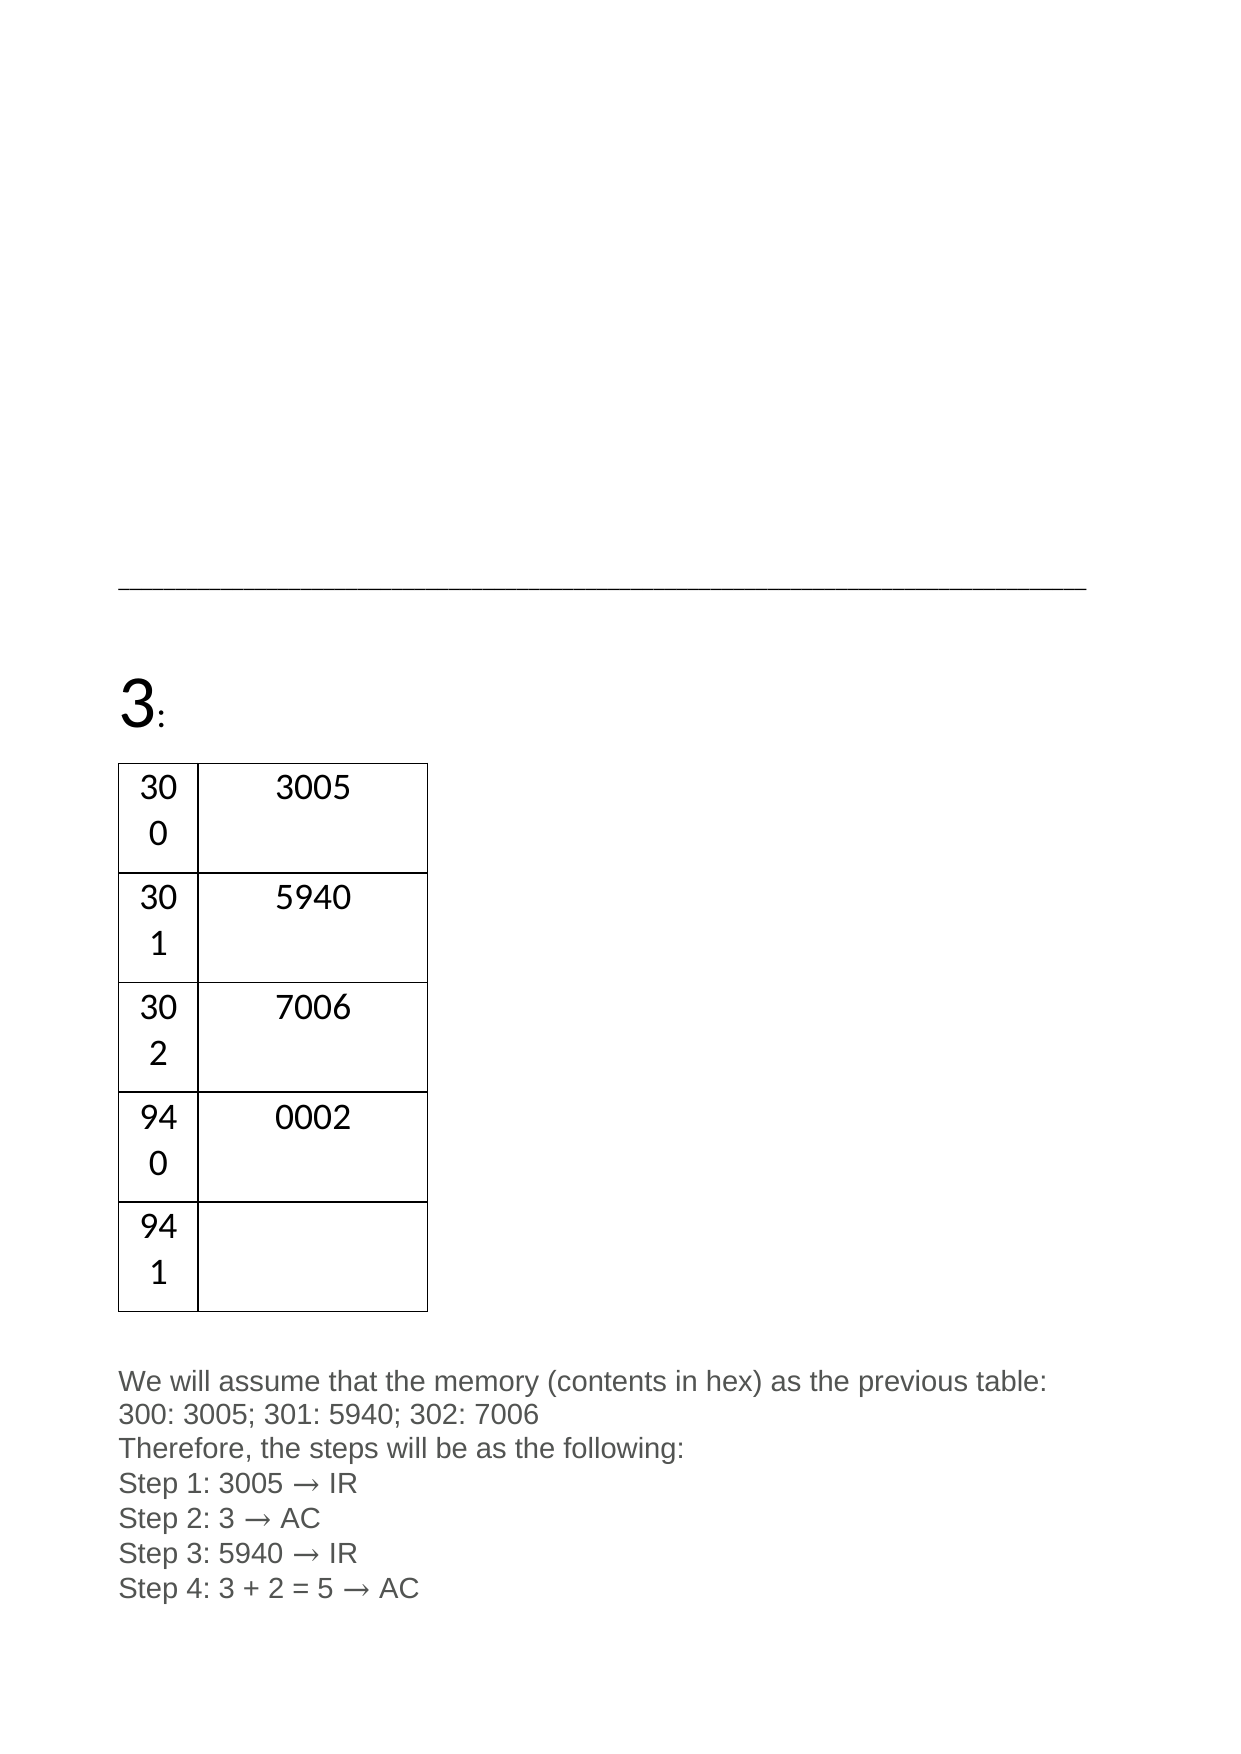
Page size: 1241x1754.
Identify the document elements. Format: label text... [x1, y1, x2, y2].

table_cell [199, 1203, 427, 1311]
text We will assume that the memory (contents in hex) as the previous table: 300: 3005; 301: 5940; 302: 7006 Therefore, the steps will be as the following: Step 1: 3005 → IR Step 2: 3 → AC Step 3: 5940 → IR Step 4: 3 + 2 = 5 → AC [118, 1364, 1122, 1605]
text _____________________________________________________________________________________ [118, 565, 1122, 593]
table_header 3005 [199, 764, 427, 872]
table_cell 7006 [199, 983, 427, 1091]
table_cell 940 [119, 1093, 197, 1201]
table_cell 0002 [199, 1093, 427, 1201]
table_cell 301 [119, 874, 197, 982]
table_cell 302 [119, 983, 197, 1091]
table_cell 941 [119, 1203, 197, 1311]
text 3: [118, 654, 1122, 746]
table_header 300 [119, 764, 197, 872]
table_cell 5940 [199, 874, 427, 982]
